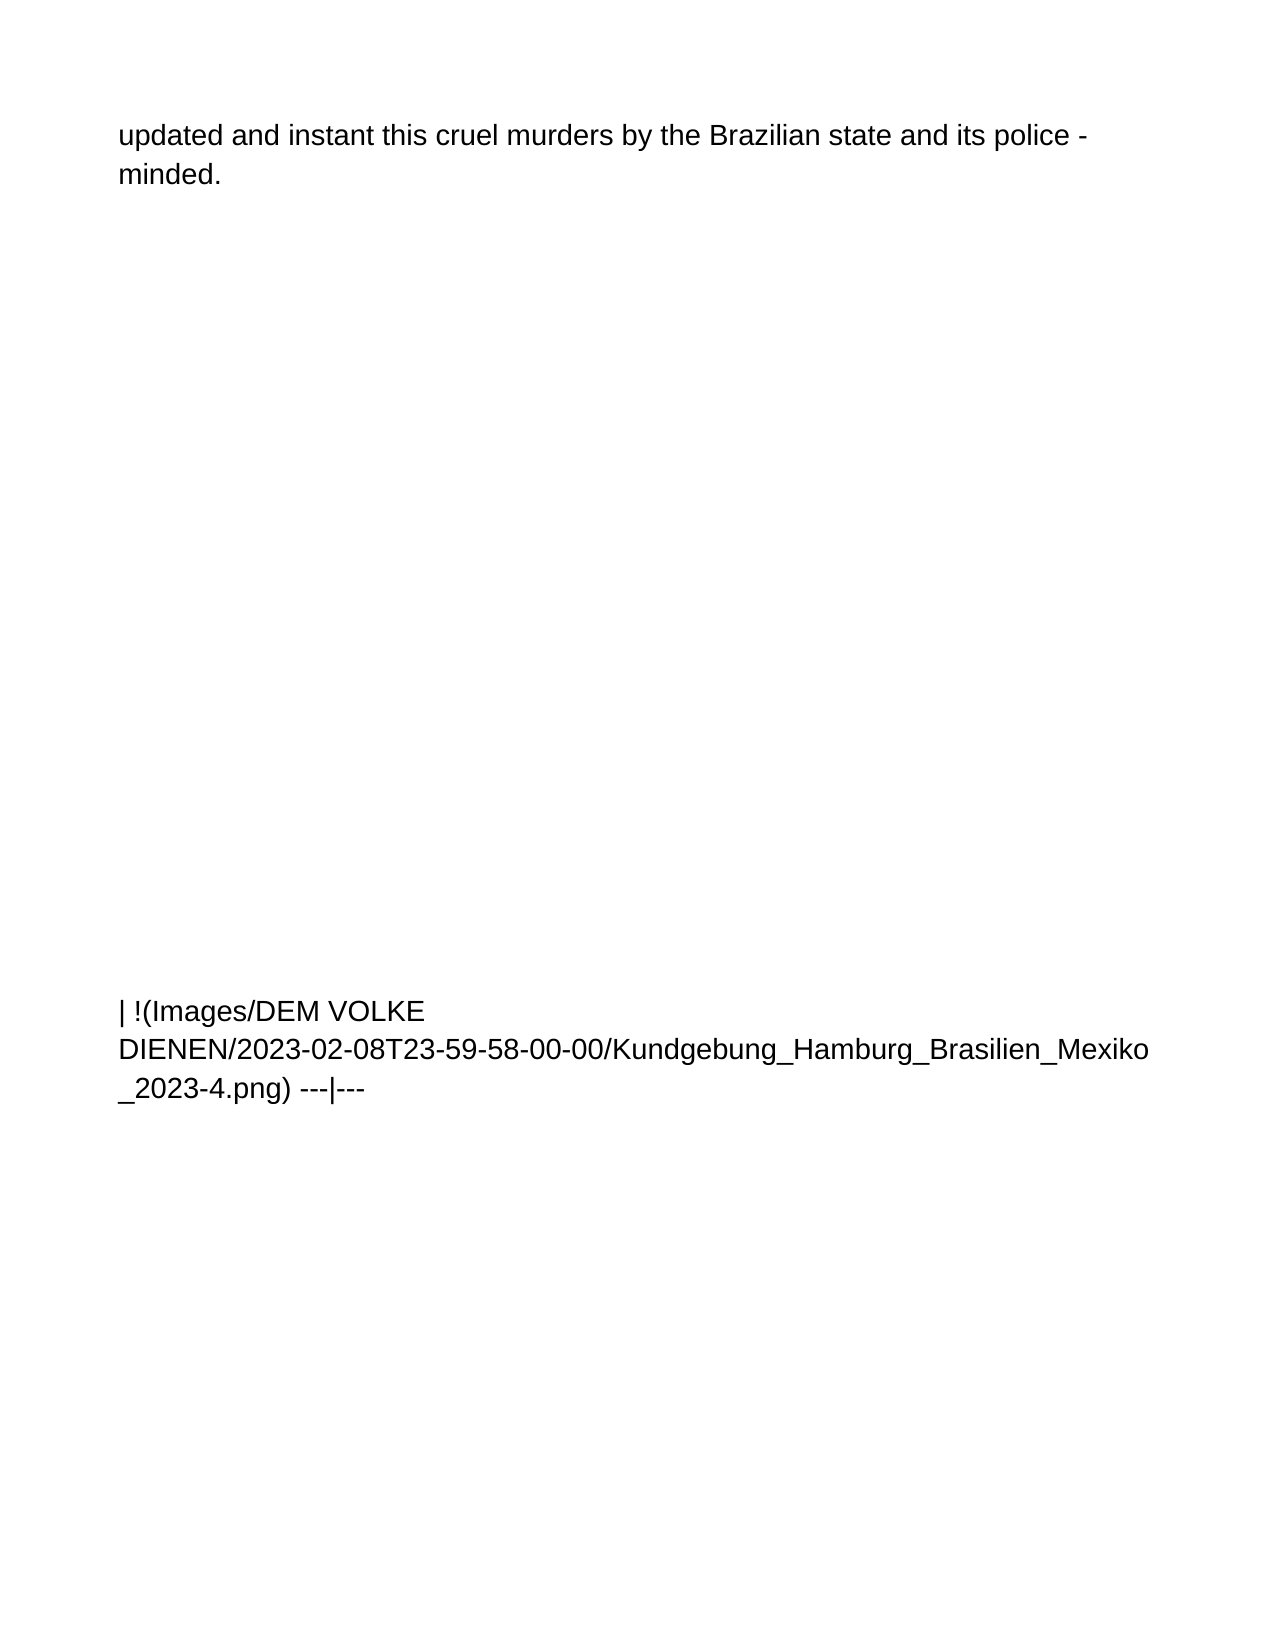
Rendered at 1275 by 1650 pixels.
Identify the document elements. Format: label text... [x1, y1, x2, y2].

text | !(Images/DEM VOLKE DIENEN/2023-02-08T23-59-58-00-00/Kundgebung_Hamburg_Brasilien_Mexiko_2023-4.png) ---|--- [118, 210, 1157, 1104]
text updated and instant this cruel murders by the Brazilian state and its police -minded. [118, 118, 1157, 190]
